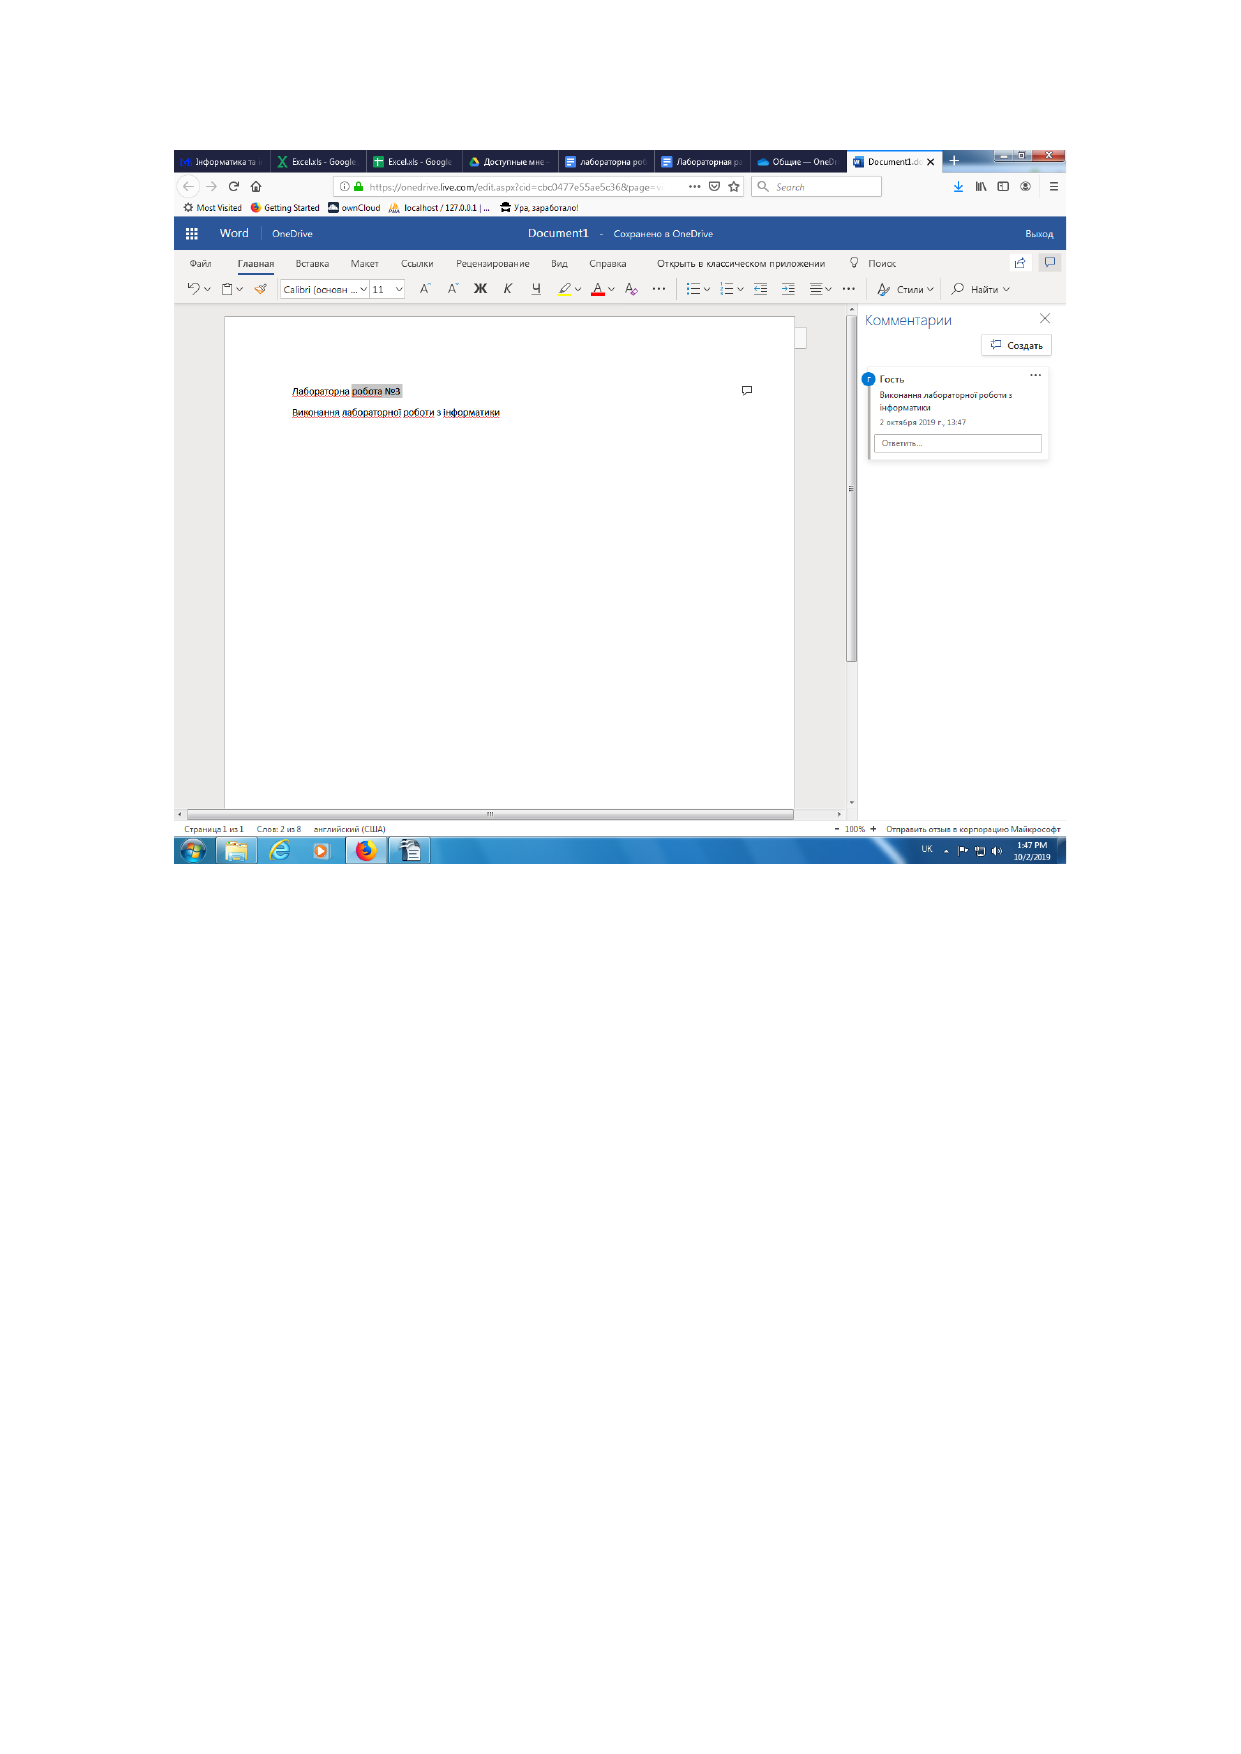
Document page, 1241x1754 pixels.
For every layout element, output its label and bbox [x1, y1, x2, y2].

picture [174, 150, 1067, 864]
